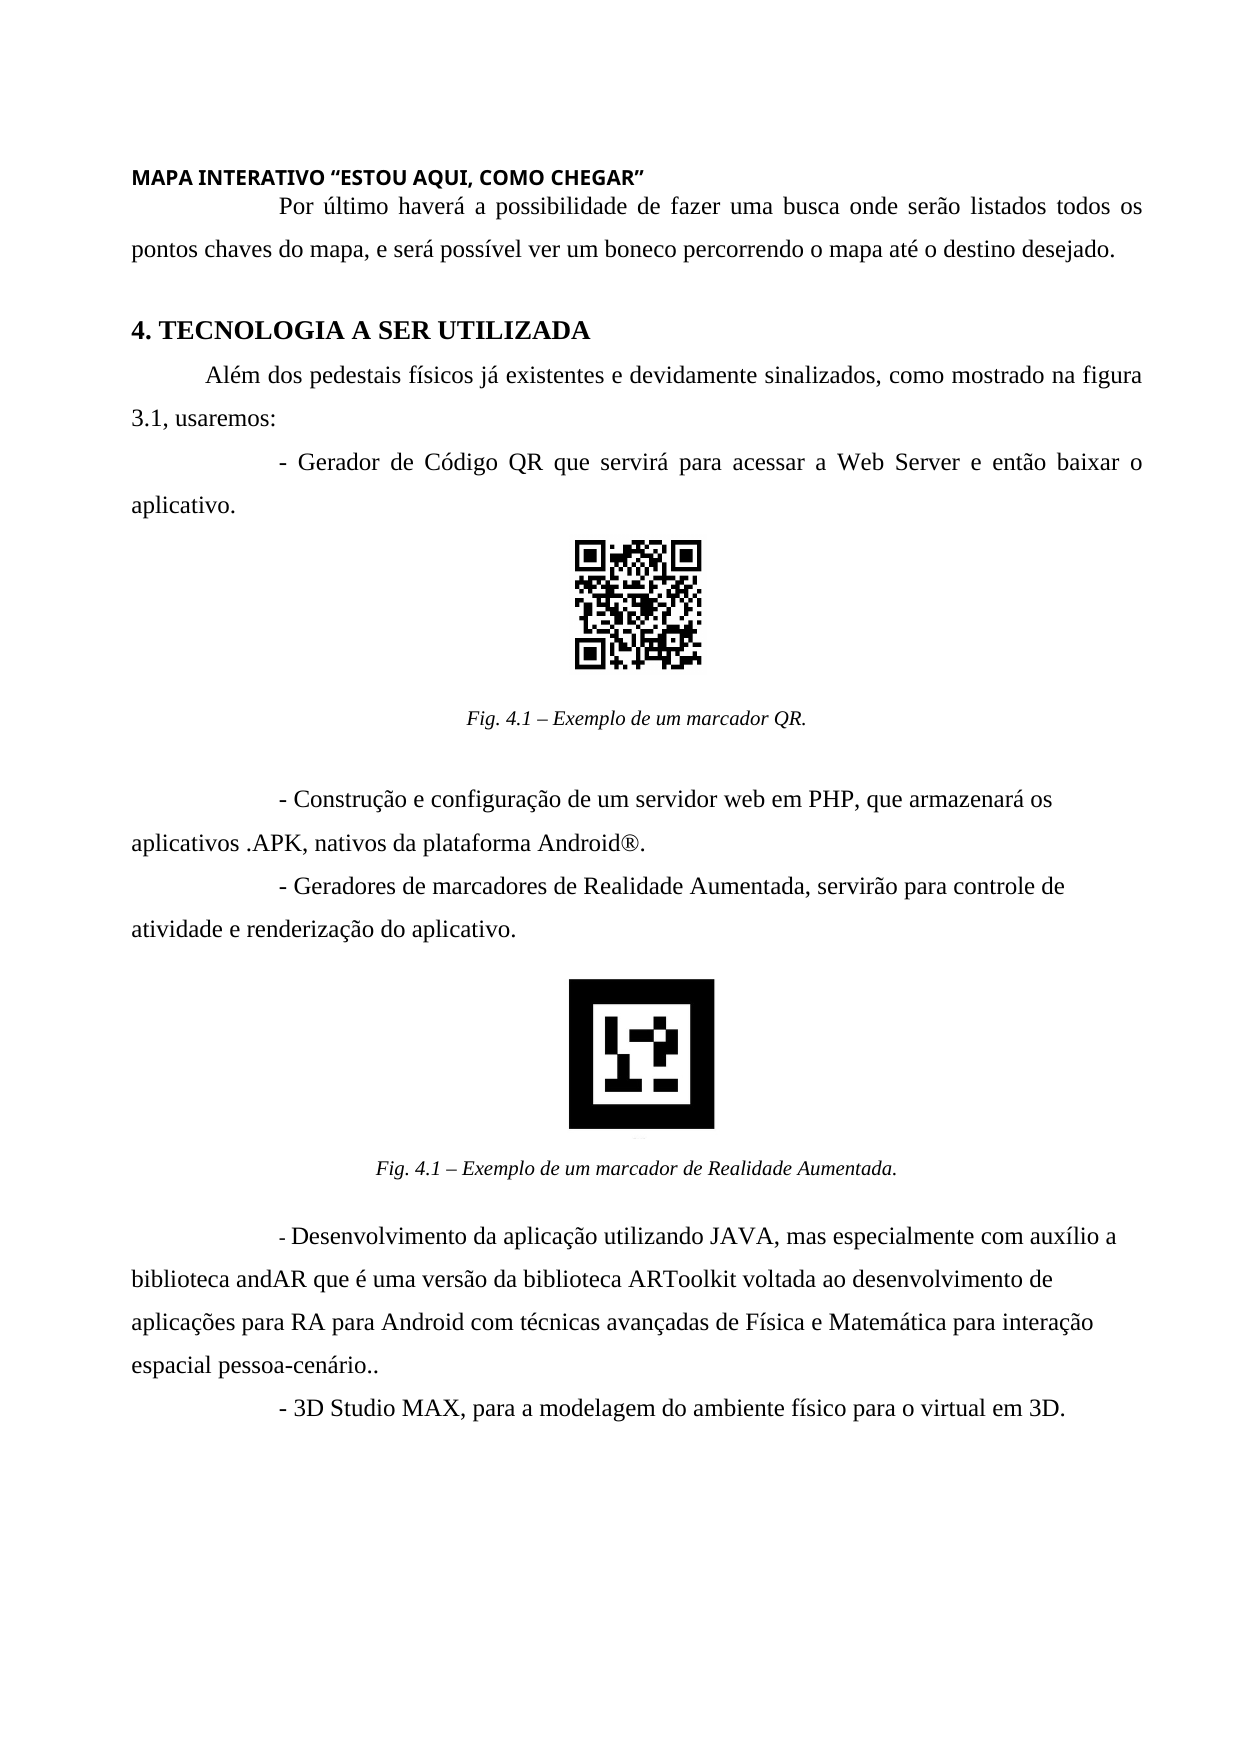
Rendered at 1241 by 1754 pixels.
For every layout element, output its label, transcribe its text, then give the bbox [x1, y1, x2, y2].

text Além dos pedestais físicos já existentes e devidamente sinalizados, como mostrado na figura 3.1, usaremos: [131, 360, 1144, 432]
text 4. TECNOLOGIA A SER UTILIZADA [131, 314, 1144, 345]
text - Construção e configuração de um servidor web em PHP, que armazenará os aplicativos .APK, nativos da plataforma Android®. [131, 784, 1144, 856]
text Fig. 4.1 – Exemplo de um marcador de Realidade Aumentada. [131, 1156, 1144, 1180]
text - Geradores de marcadores de Realidade Aumentada, servirão para controle de atividade e renderização do aplicativo. [131, 871, 1144, 943]
text - 3D Studio MAX, para a modelagem do ambiente físico para o virtual em 3D. [131, 1393, 1144, 1422]
text - Gerador de Código QR que servirá para acessar a Web Server e então baixar o aplicativo. [131, 447, 1144, 518]
picture [569, 534, 707, 675]
text Por último haverá a possibilidade de fazer uma busca onde serão listados todos os pontos chaves do mapa, e será possível ver um boneco percorrendo o mapa até o destino desejado. [131, 191, 1144, 263]
text Fig. 4.1 – Exemplo de um marcador QR. [131, 705, 1144, 729]
picture [553, 968, 722, 1139]
text - Desenvolvimento da aplicação utilizando JAVA, mas especialmente com auxílio a biblioteca andAR que é uma versão da biblioteca ARToolkit voltada ao desenvolvimento de aplicações para RA para Android com técnicas avançadas de Física e Matemática para interação espacial pessoa-cenário.. [131, 1221, 1144, 1379]
